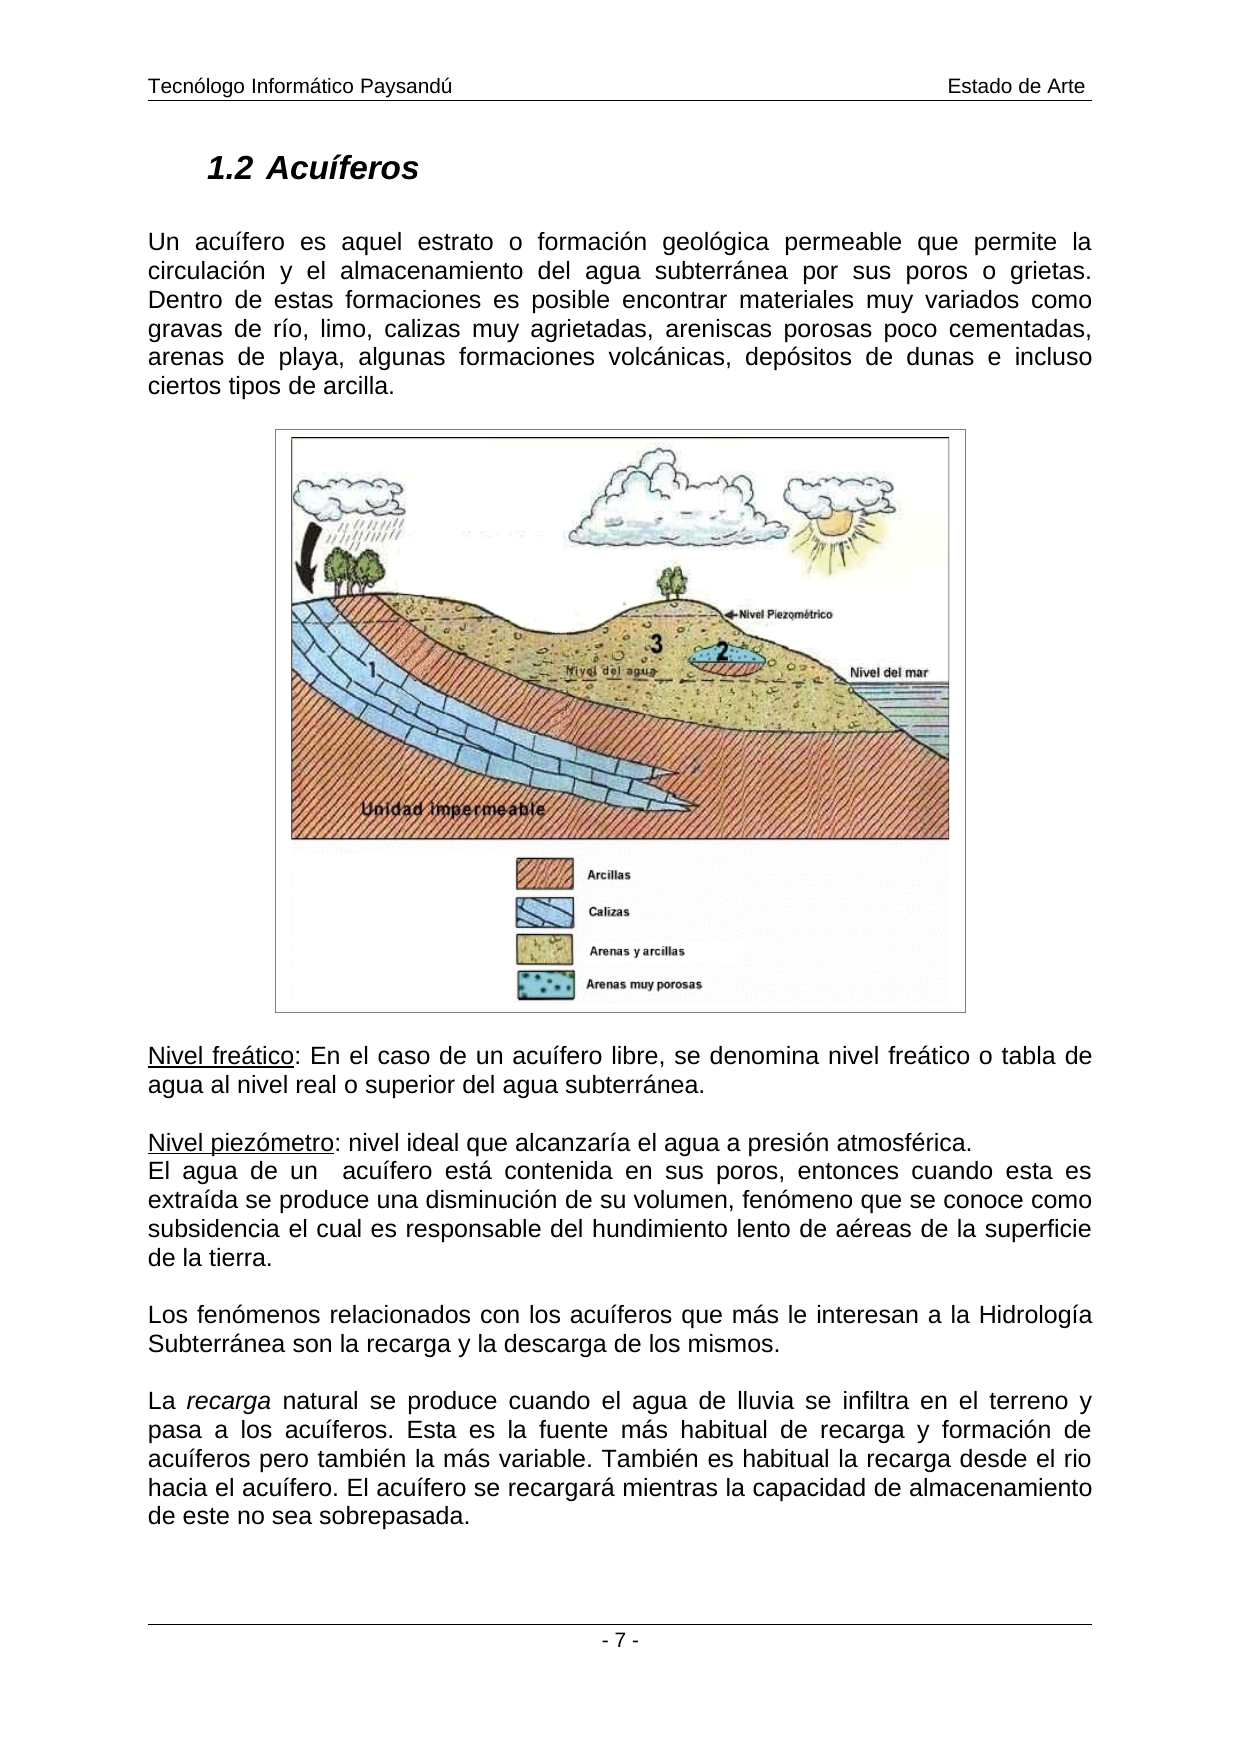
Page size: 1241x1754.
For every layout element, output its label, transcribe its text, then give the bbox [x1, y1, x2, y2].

text Nivel piezómetro: nivel ideal que alcanzaría el agua a presión atmosférica. [148, 1128, 1092, 1156]
text La recarga natural se produce cuando el agua de lluvia se infiltra en el terreno y pasa a los acuíferos. Esta es la fuente más habitual de recarga y formación de acuíferos pero también la más variable. También es habitual la recarga desde el rio hacia el acuífero. El acuífero se recargará mientras la capacidad de almacenamiento de este no sea sobrepasada. [148, 1386, 1092, 1530]
picture [291, 437, 950, 1004]
text El agua de un acuífero está contenida en sus poros, entonces cuando esta es extraída se produce una disminución de su volumen, fenómeno que se conoce como subsidencia el cual es responsable del hundimiento lento de aéreas de la superficie de la tierra. [148, 1156, 1092, 1271]
text Los fenómenos relacionados con los acuíferos que más le interesan a la Hidrología Subterránea son la recarga y la descarga de los mismos. [148, 1300, 1092, 1358]
text Nivel freático: En el caso de un acuífero libre, se denomina nivel freático o tabla de agua al nivel real o superior del agua subterránea. [148, 1041, 1092, 1099]
text Un acuífero es aquel estrato o formación geológica permeable que permite la circulación y el almacenamiento del agua subterránea por sus poros o grietas. Dentro de estas formaciones es posible encontrar materiales muy variados como gravas de río, limo, calizas muy agrietadas, areniscas porosas poco cementadas, arenas de playa, algunas formaciones volcánicas, depósitos de dunas e incluso ciertos tipos de arcilla. [148, 227, 1092, 400]
subtitle Acuíferos [207, 148, 1092, 186]
